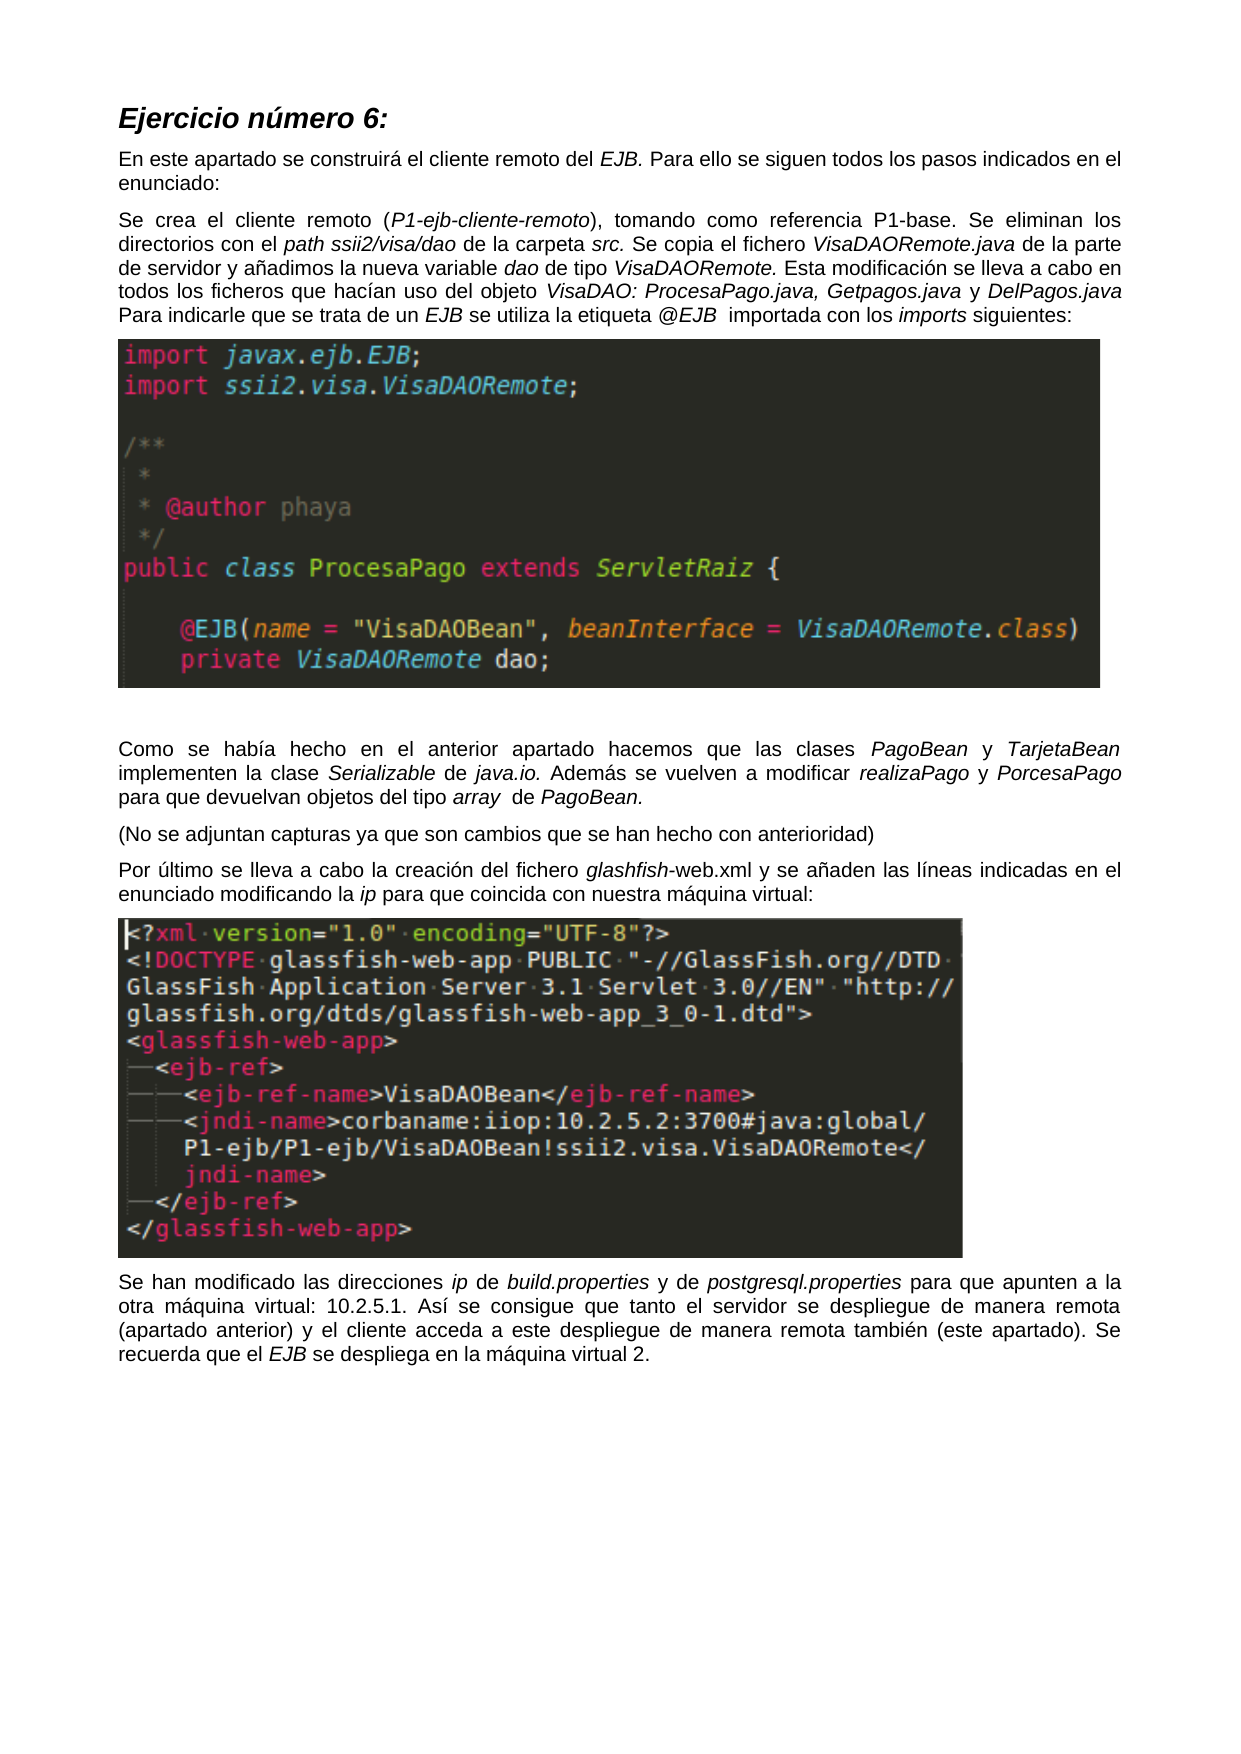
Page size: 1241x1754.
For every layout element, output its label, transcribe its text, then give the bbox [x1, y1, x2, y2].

text (No se adjuntan capturas ya que son cambios que se han hecho con anterioridad) [118, 821, 1122, 845]
text Ejercicio número 6: [118, 101, 1122, 134]
text Por último se lleva a cabo la creación del fichero glashfish-web.xml y se añaden las líneas indicadas en el enunciado modificando la ip para que coincida con nuestra máquina virtual: [118, 858, 1122, 906]
text Se crea el cliente remoto (P1-ejb-cliente-remoto), tomando como referencia P1-base. Se eliminan los directorios con el path ssii2/visa/dao de la carpeta src. Se copia el fichero VisaDAORemote.java de la parte de servidor y añadimos la nueva variable dao de tipo VisaDAORemote. Esta modificación se lleva a cabo en todos los ficheros que hacían uso del objeto VisaDAO: ProcesaPago.java, Getpagos.java y DelPagos.java Para indicarle que se trata de un EJB se utiliza la etiqueta @EJB importada con los imports siguientes: [118, 207, 1122, 327]
text Se han modificado las direcciones ip de build.properties y de postgresql.properties para que apunten a la otra máquina virtual: 10.2.5.1. Así se consigue que tanto el servidor se despliegue de manera remota (apartado anterior) y el cliente acceda a este despliegue de manera remota también (este apartado). Se recuerda que el EJB se despliega en la máquina virtual 2. [118, 1270, 1122, 1366]
picture [118, 918, 963, 1258]
text Como se había hecho en el anterior apartado hacemos que las clases PagoBean y TarjetaBean implementen la clase Serializable de java.io. Además se vuelven a modificar realizaPago y PorcesaPago para que devuelvan objetos del tipo array de PagoBean. [118, 737, 1122, 809]
text En este apartado se construirá el cliente remoto del EJB. Para ello se siguen todos los pasos indicados en el enunciado: [118, 147, 1122, 195]
picture [118, 339, 1101, 688]
